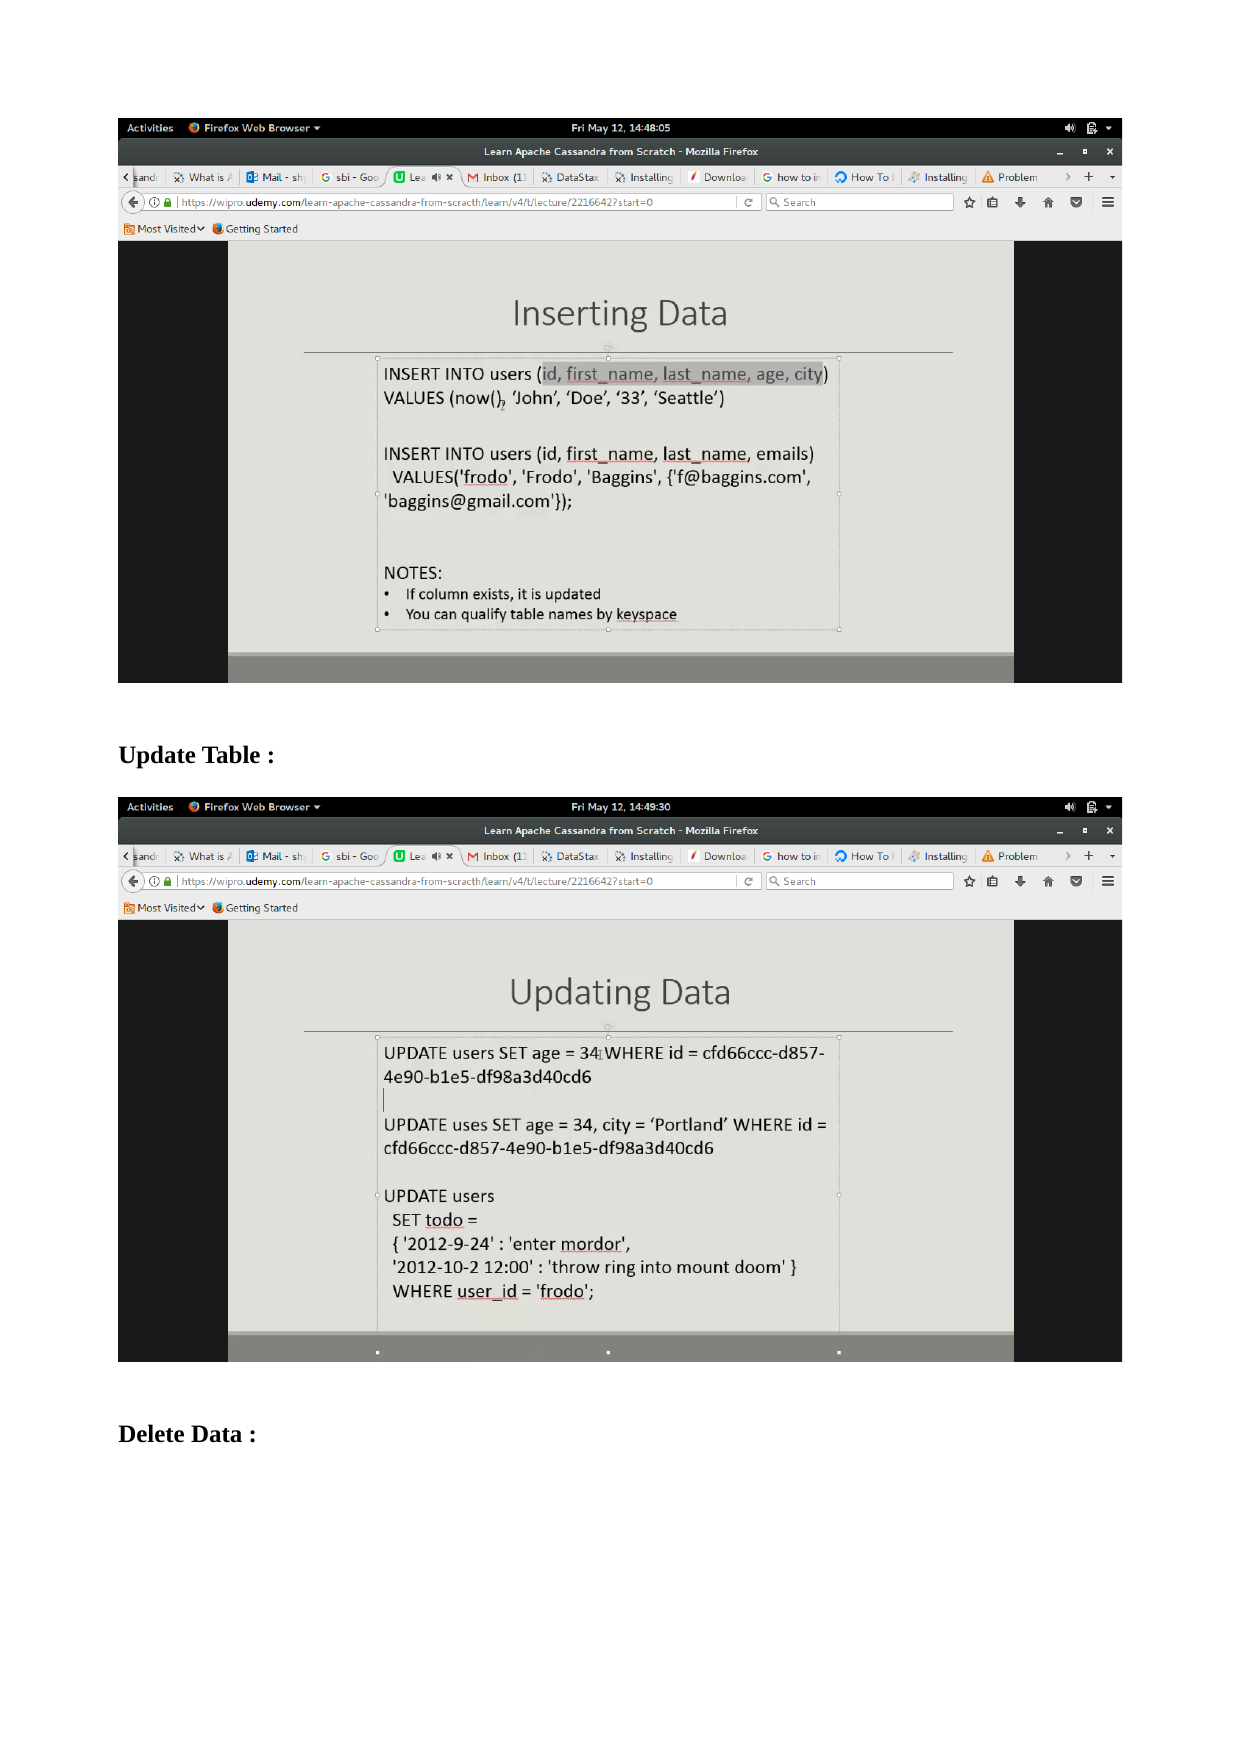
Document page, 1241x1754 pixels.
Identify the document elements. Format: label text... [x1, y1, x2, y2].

picture [118, 118, 1123, 683]
text Delete Data : [118, 1419, 1122, 1448]
picture [118, 797, 1123, 1362]
text Update Table : [118, 740, 1122, 769]
